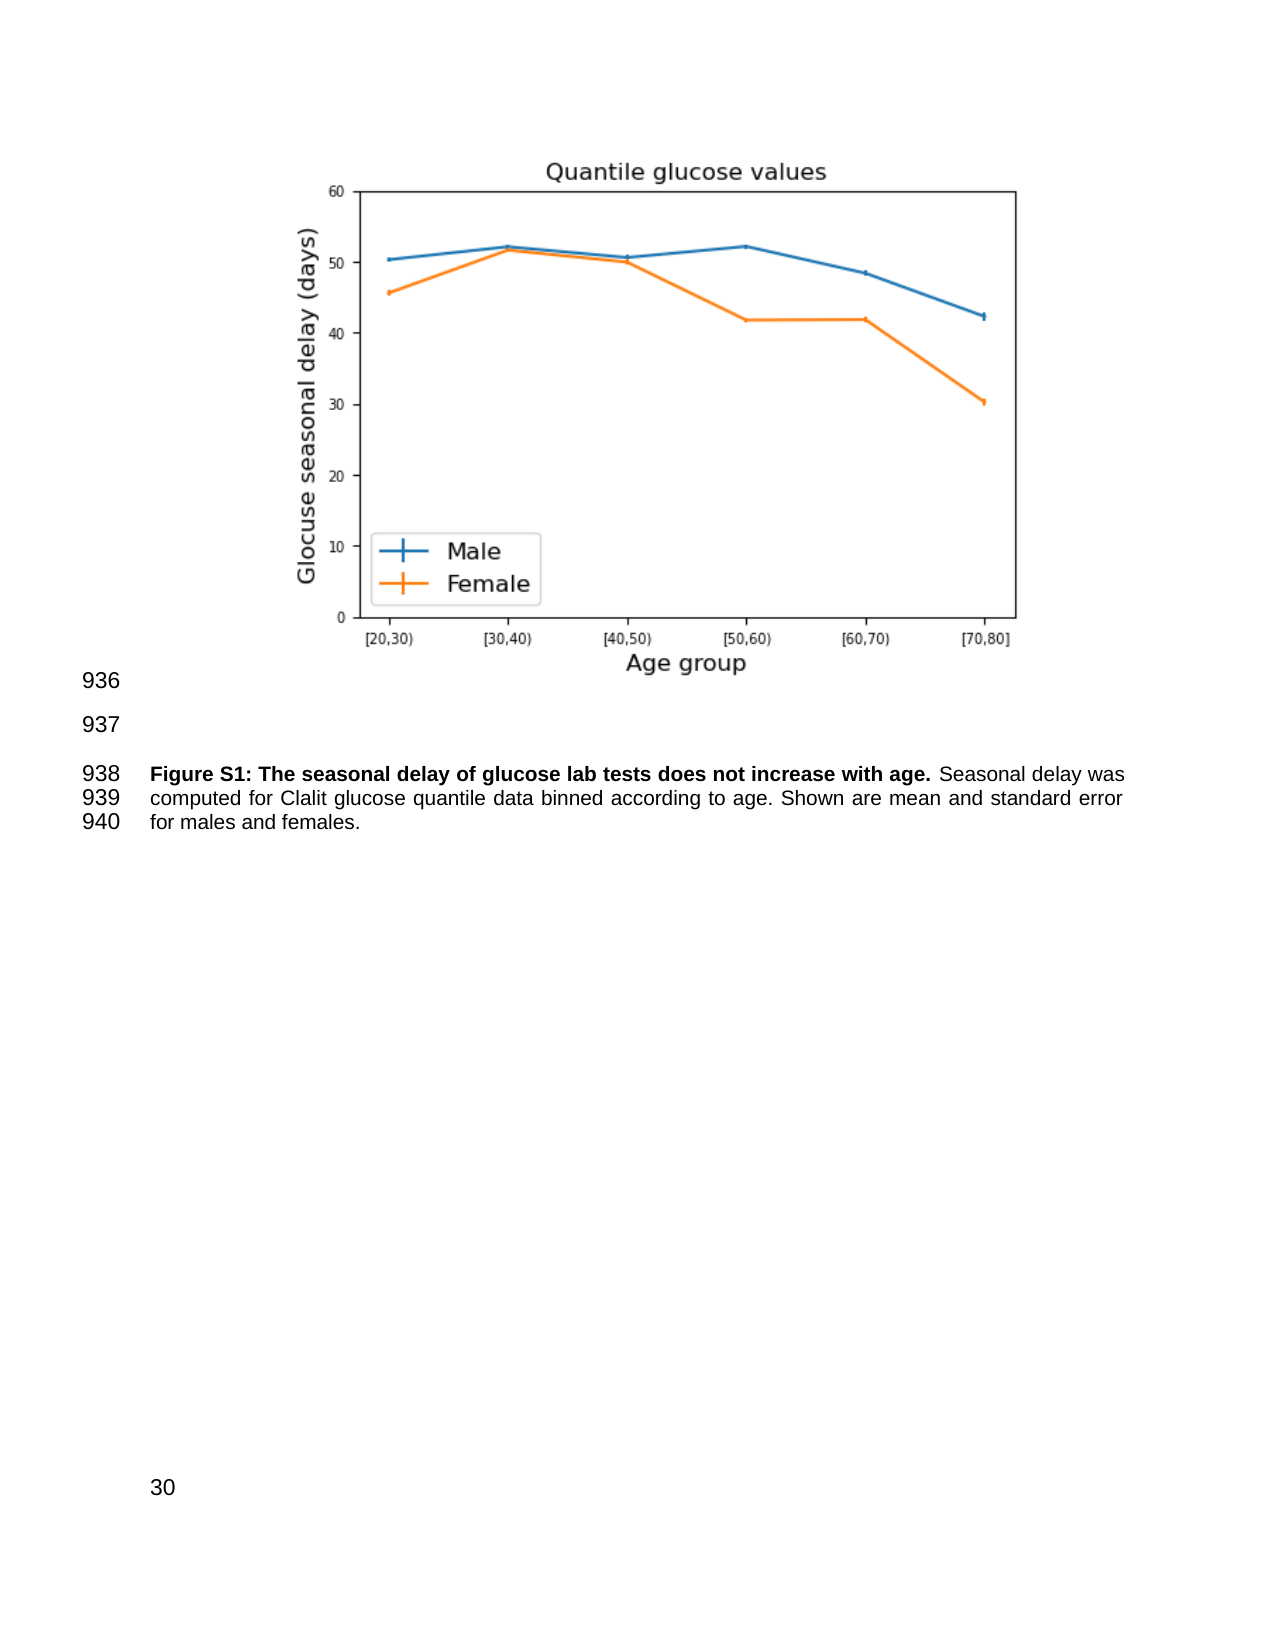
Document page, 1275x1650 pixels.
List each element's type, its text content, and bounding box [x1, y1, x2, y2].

picture [285, 150, 1028, 688]
text Figure S1: The seasonal delay of glucose lab tests does not increase with age. Seasonal delay was computed for Clalit glucose quantile data binned according to age. Shown are mean and standard error for males and females. [150, 762, 1125, 834]
